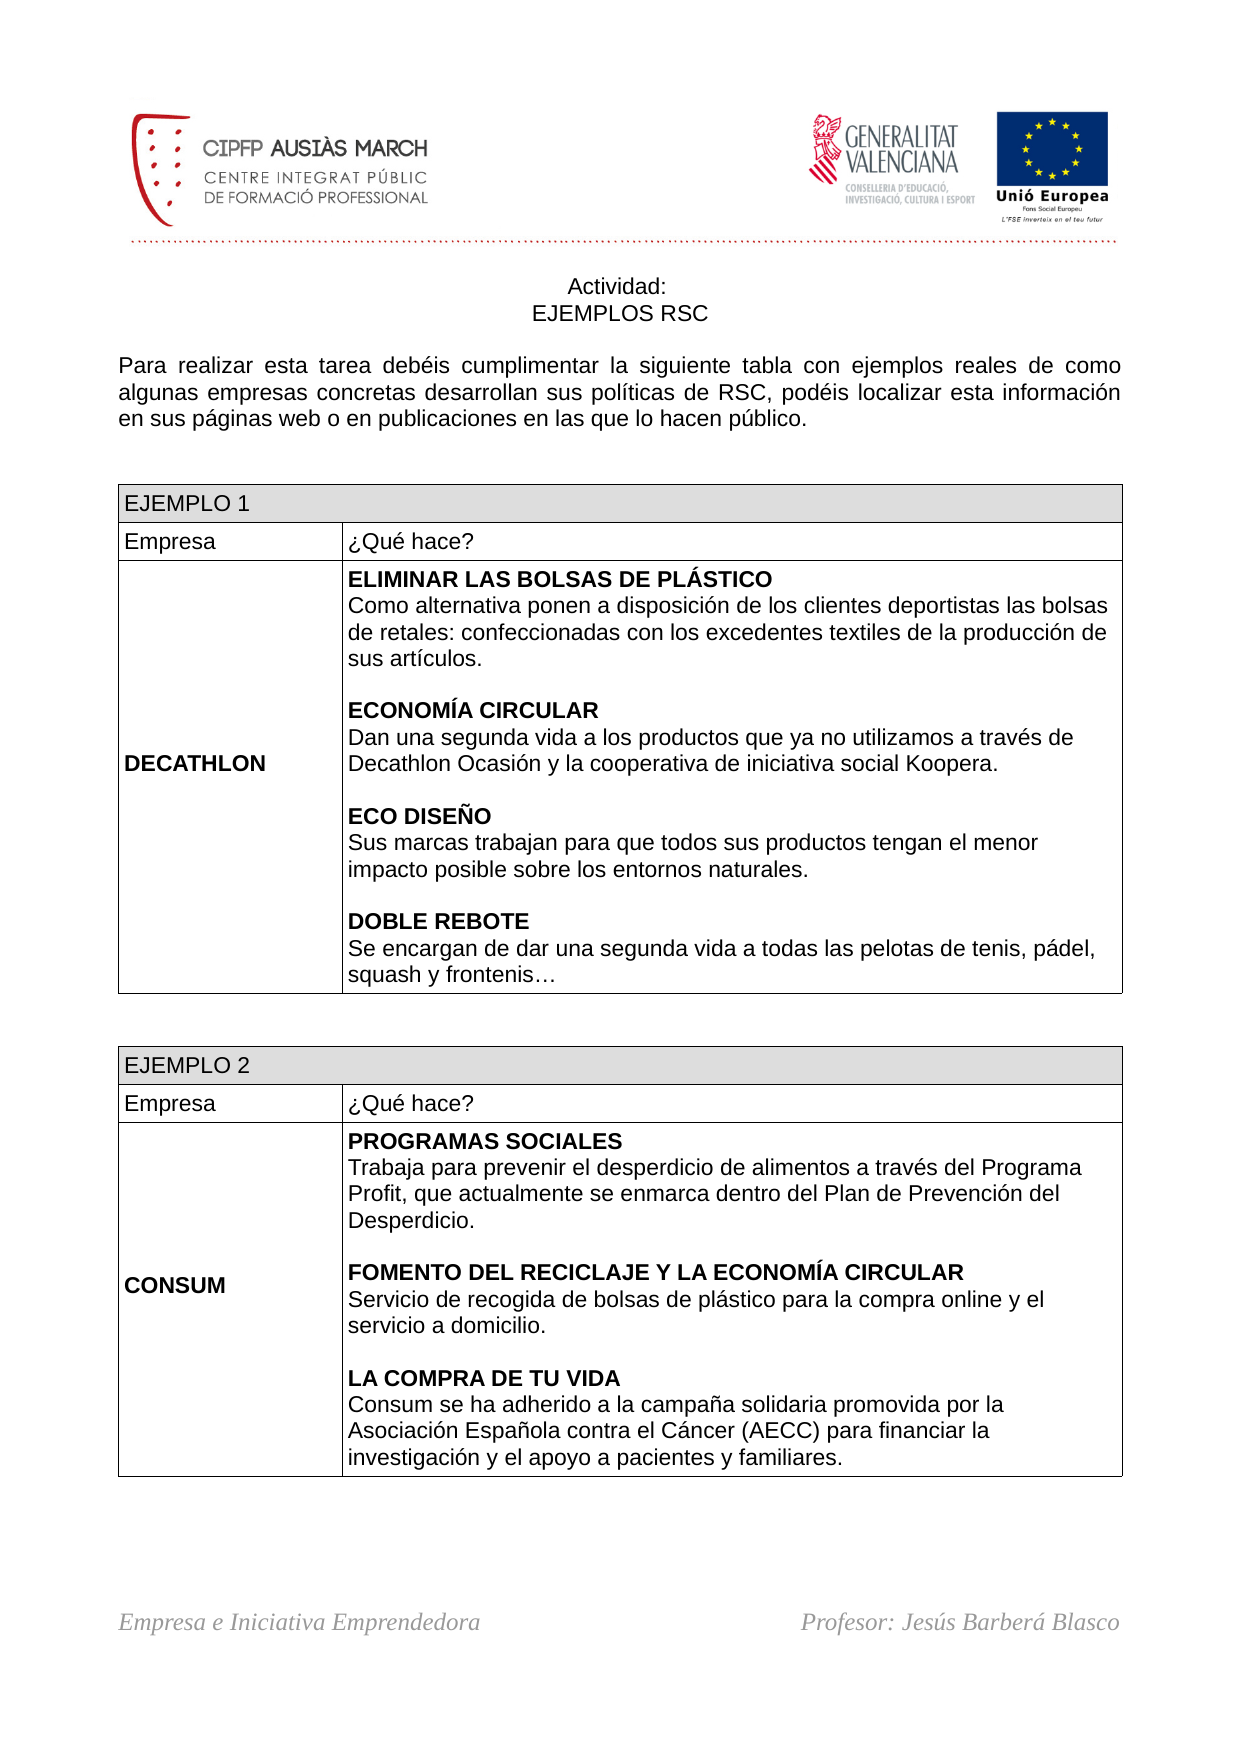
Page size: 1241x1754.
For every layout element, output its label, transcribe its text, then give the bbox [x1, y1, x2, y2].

text Para realizar esta tarea debéis cumplimentar la siguiente tabla con ejemplos reales de como algunas empresas concretas desarrollan sus políticas de RSC, podéis localizar esta información en sus páginas web o en publicaciones en las que lo hacen público. [118, 352, 1122, 431]
table_cell Empresa [119, 1085, 342, 1122]
table_header EJEMPLO 1 [119, 485, 1122, 522]
picture [118, 97, 1123, 247]
text Actividad: [118, 273, 1122, 299]
table_cell ¿Qué hace? [343, 1085, 1122, 1122]
text EJEMPLOS RSC [118, 299, 1122, 326]
table_cell PROGRAMAS SOCIALES Trabaja para prevenir el desperdicio de alimentos a través del Programa Profit, que actualmente se enmarca dentro del Plan de Prevención del Desperdicio. FOMENTO DEL RECICLAJE Y LA ECONOMÍA CIRCULAR Servicio de recogida de bolsas de plástico para la compra online y el servicio a domicilio. LA COMPRA DE TU VIDA Consum se ha adherido a la campaña solidaria promovida por la Asociación Española contra el Cáncer (AECC) para financiar la investigación y el apoyo a pacientes y familiares. [343, 1123, 1122, 1476]
table_cell Empresa [119, 523, 342, 560]
table_cell ¿Qué hace? [343, 523, 1122, 560]
table_cell CONSUM [119, 1123, 342, 1476]
table_header EJEMPLO 2 [119, 1047, 1122, 1084]
table_cell DECATHLON [119, 561, 342, 993]
table_cell ELIMINAR LAS BOLSAS DE PLÁSTICO Como alternativa ponen a disposición de los clientes deportistas las bolsas de retales: confeccionadas con los excedentes textiles de la producción de sus artículos. ECONOMÍA CIRCULAR Dan una segunda vida a los productos que ya no utilizamos a través de Decathlon Ocasión y la cooperativa de iniciativa social Koopera. ECO DISEÑO Sus marcas trabajan para que todos sus productos tengan el menor impacto posible sobre los entornos naturales. DOBLE REBOTE Se encargan de dar una segunda vida a todas las pelotas de tenis, pádel, squash y frontenis… [343, 561, 1122, 993]
